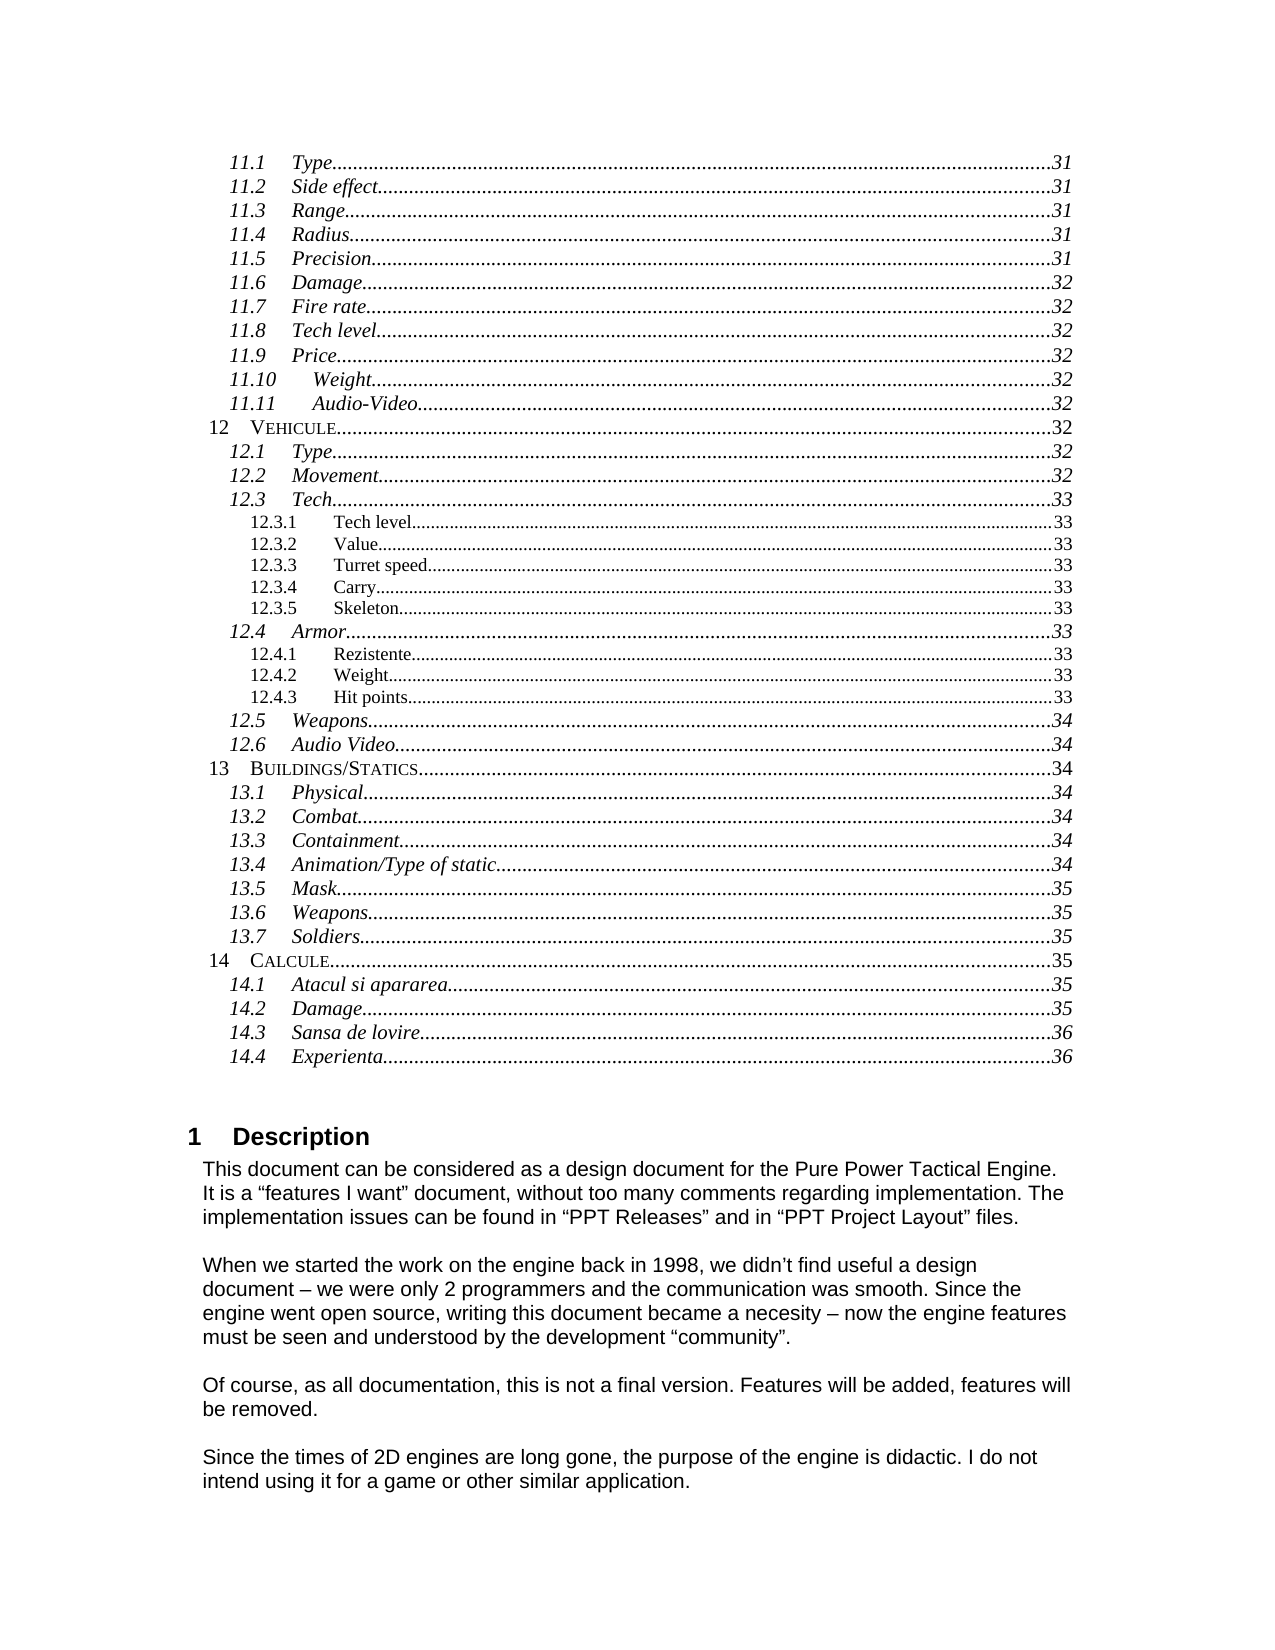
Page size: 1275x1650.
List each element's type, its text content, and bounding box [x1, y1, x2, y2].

text 12.4.2 Weight 33 [250, 664, 1072, 686]
text 11.11 Audio-Video 32 [229, 391, 1072, 415]
text 13.1 Physical 34 [229, 780, 1072, 804]
text 11.2 Side effect 31 [229, 174, 1072, 198]
text 12 Vehicule 32 [208, 415, 1072, 439]
text 13.3 Containment 34 [229, 828, 1072, 852]
text 14 Calcule 35 [208, 948, 1072, 972]
text 12.4.3 Hit points 33 [250, 686, 1072, 707]
text 12.3.3 Turret speed 33 [250, 554, 1072, 576]
text 11.7 Fire rate 32 [229, 294, 1072, 318]
text 11.1 Type 31 [229, 150, 1072, 174]
text 12.3.5 Skeleton 33 [250, 597, 1072, 619]
text 14.2 Damage 35 [229, 996, 1072, 1020]
text 12.4.1 Rezistente 33 [250, 643, 1072, 664]
text 14.4 Experienta 36 [229, 1044, 1072, 1068]
text 12.4 Armor 33 [229, 619, 1072, 643]
text 13.6 Weapons 35 [229, 900, 1072, 924]
text When we started the work on the engine back in 1998, we didn’t find useful a design document – we were only 2 programmers and the communication was smooth. Since the engine went open source, writing this document became a necesity – now the engine features must be seen and understood by the development “community”. [202, 1253, 1072, 1349]
text 13.5 Mask 35 [229, 876, 1072, 900]
text 11.6 Damage 32 [229, 270, 1072, 294]
text 13.2 Combat 34 [229, 804, 1072, 828]
text 13 Buildings/Statics 34 [208, 756, 1072, 780]
text 13.4 Animation/Type of static 34 [229, 852, 1072, 876]
text 11.8 Tech level 32 [229, 318, 1072, 342]
text This document can be considered as a design document for the Pure Power Tactical Engine. It is a “features I want” document, without too many comments regarding implementation. The implementation issues can be found in “PPT Releases” and in “PPT Project Layout” files. [202, 1157, 1072, 1229]
text 12.5 Weapons 34 [229, 707, 1072, 732]
text 14.3 Sansa de lovire 36 [229, 1020, 1072, 1044]
text 12.1 Type 32 [229, 439, 1072, 463]
text 12.3.4 Carry 33 [250, 576, 1072, 597]
text Since the times of 2D engines are long gone, the purpose of the engine is didactic. I do not intend using it for a game or other similar application. [202, 1445, 1072, 1493]
text 11.10 Weight 32 [229, 367, 1072, 391]
text 12.6 Audio Video 34 [229, 732, 1072, 756]
text 11.9 Price 32 [229, 342, 1072, 367]
text 13.7 Soldiers 35 [229, 924, 1072, 948]
text Of course, as all documentation, this is not a final version. Features will be added, features will be removed. [202, 1373, 1072, 1421]
text 11.5 Precision 31 [229, 246, 1072, 270]
text 11.3 Range 31 [229, 198, 1072, 222]
subtitle Description [187, 1122, 1087, 1151]
text 12.2 Movement 32 [229, 463, 1072, 487]
text 12.3 Tech 33 [229, 487, 1072, 511]
text 12.3.1 Tech level 33 [250, 511, 1072, 532]
text 14.1 Atacul si apararea 35 [229, 972, 1072, 996]
text 12.3.2 Value 33 [250, 532, 1072, 554]
text 11.4 Radius 31 [229, 222, 1072, 246]
